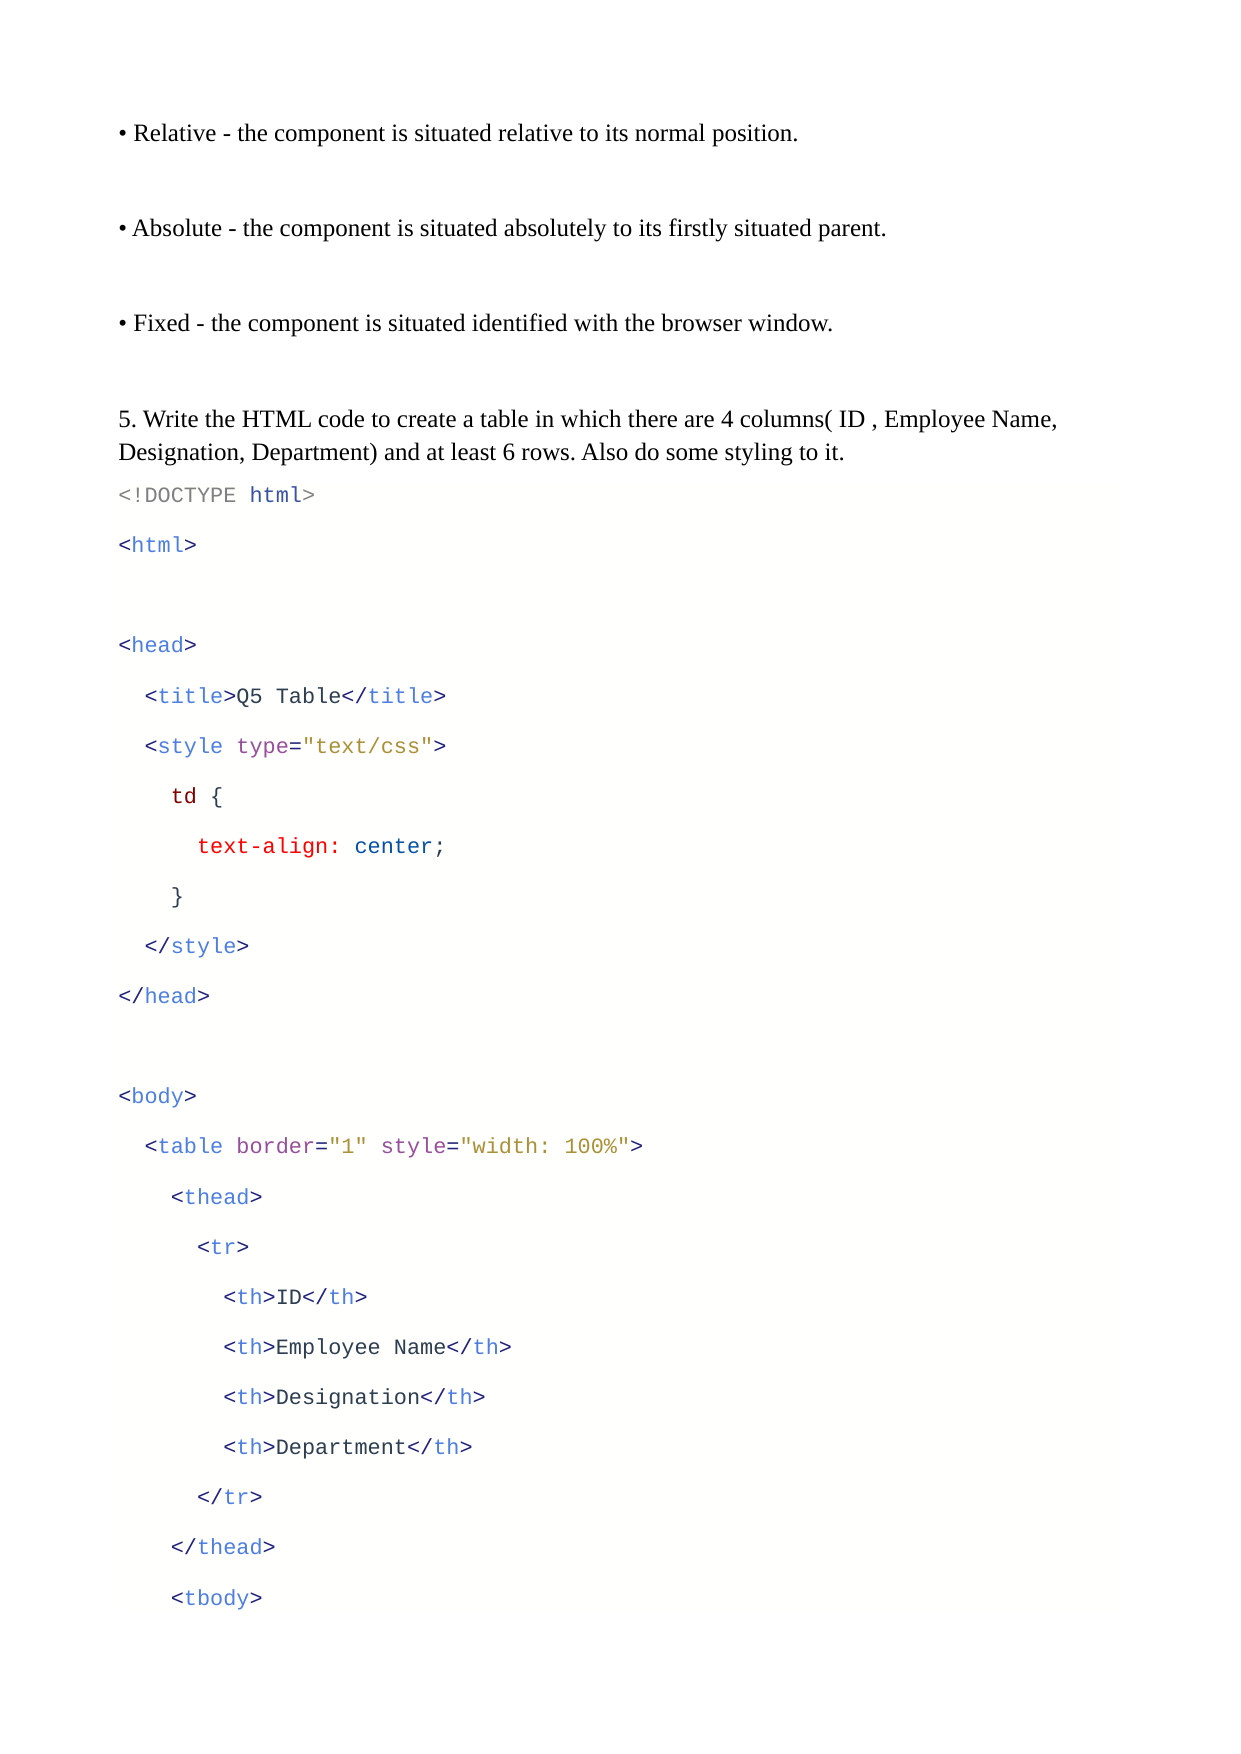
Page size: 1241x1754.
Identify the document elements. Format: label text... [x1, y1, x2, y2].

text • Absolute - the component is situated absolutely to its firstly situated parent. [118, 213, 1122, 242]
text </tr> [118, 1486, 1122, 1511]
text <th>Department</th> [118, 1436, 1122, 1461]
text <th>Designation</th> [118, 1386, 1122, 1411]
text </head> [118, 985, 1122, 1010]
text } [118, 885, 1122, 910]
text 5. Write the HTML code to create a table in which there are 4 columns( ID , Employee Name, Designation, Department) and at least 6 rows. Also do some styling to it. [118, 404, 1122, 466]
text <th>Employee Name</th> [118, 1336, 1122, 1361]
text <th>ID</th> [118, 1286, 1122, 1311]
text <table border="1" style="width: 100%"> [118, 1136, 1122, 1161]
text <body> [118, 1086, 1122, 1110]
text <tr> [118, 1236, 1122, 1261]
text <style type="text/css"> [118, 735, 1122, 760]
text </thead> [118, 1537, 1122, 1561]
text <!DOCTYPE html> [118, 484, 1122, 509]
text • Fixed - the component is situated identified with the browser window. [118, 308, 1122, 337]
text text-align: center; [118, 835, 1122, 860]
text td { [118, 785, 1122, 810]
text </style> [118, 935, 1122, 960]
text • Relative - the component is situated relative to its normal position. [118, 118, 1122, 147]
text <html> [118, 534, 1122, 559]
text <thead> [118, 1186, 1122, 1211]
text <tbody> [118, 1587, 1122, 1611]
text <head> [118, 635, 1122, 659]
text <title>Q5 Table</title> [118, 685, 1122, 709]
